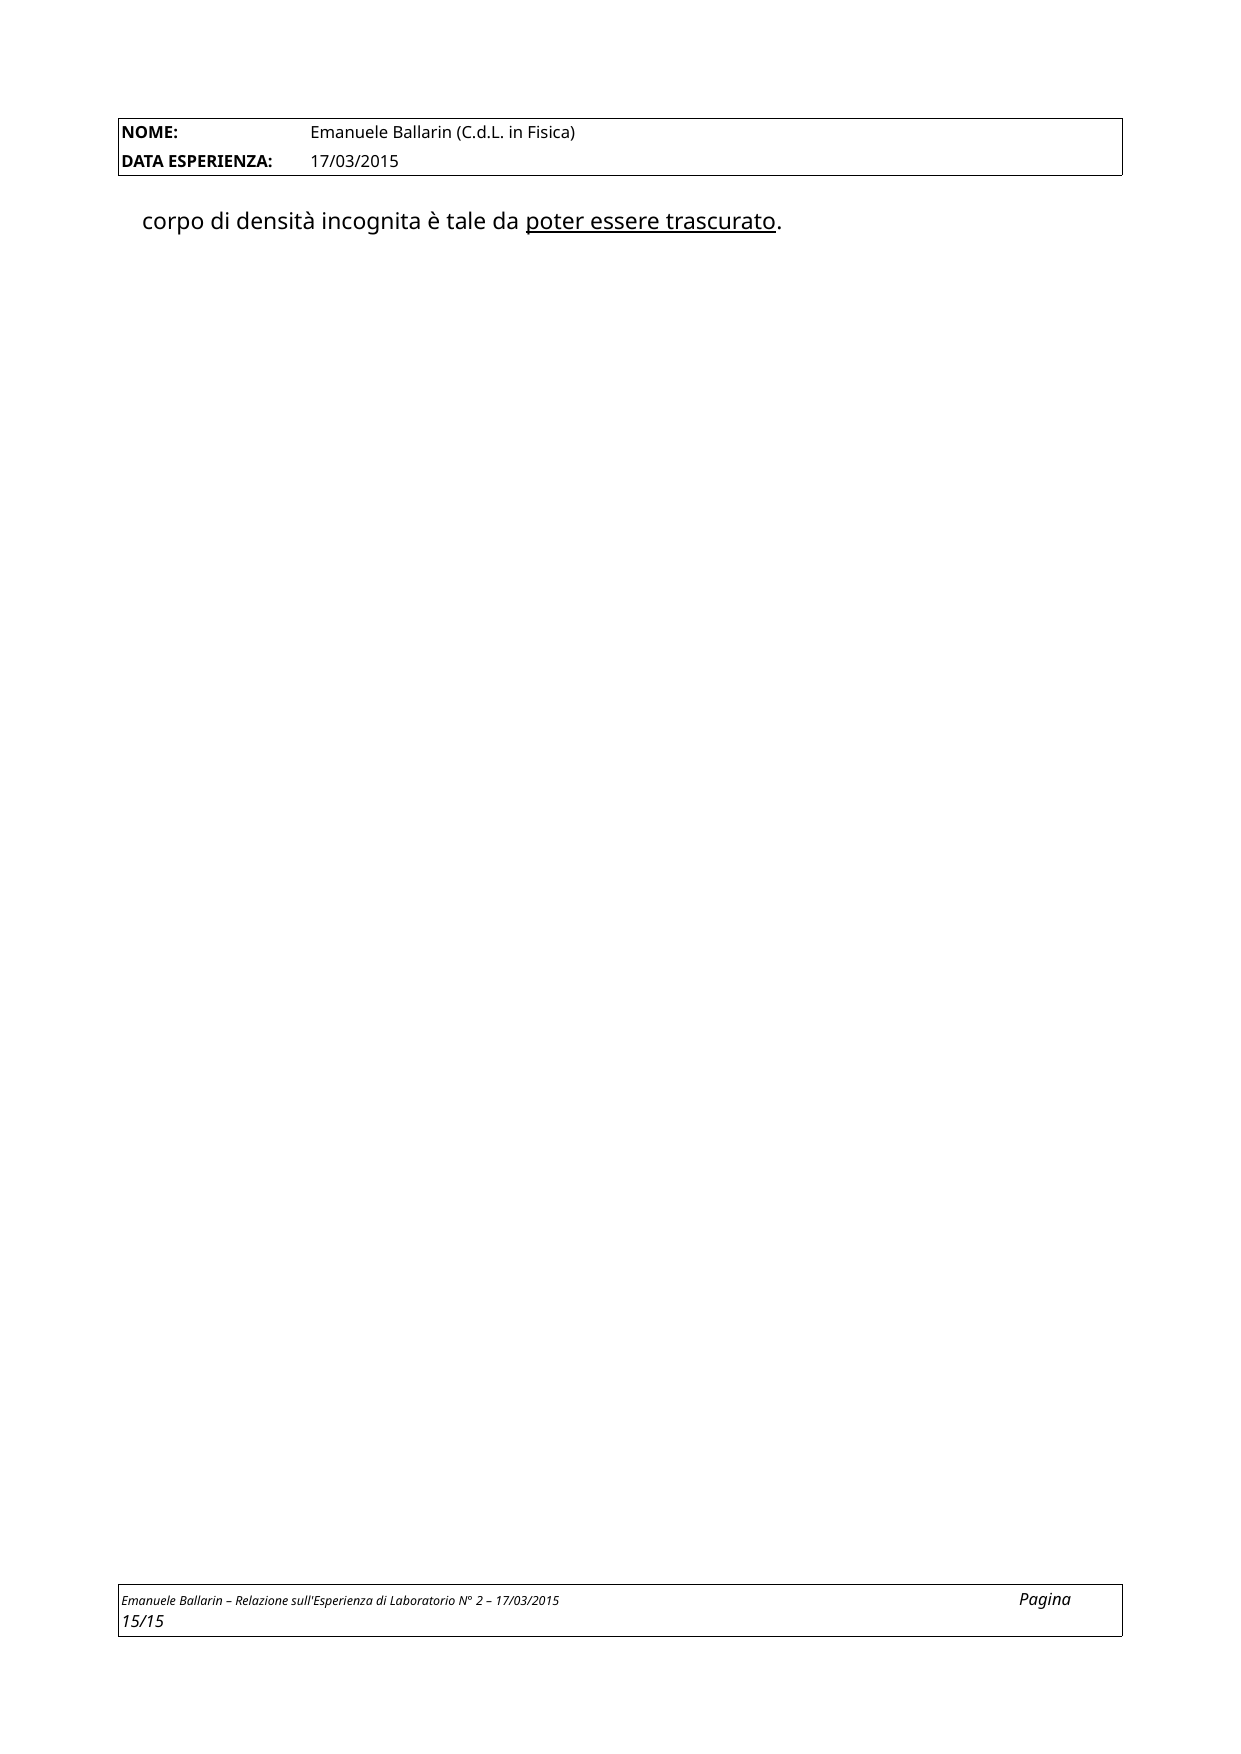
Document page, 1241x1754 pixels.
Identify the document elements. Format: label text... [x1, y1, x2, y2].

text corpo di densità incognita è tale da poter essere trascurato. [118, 205, 1122, 236]
